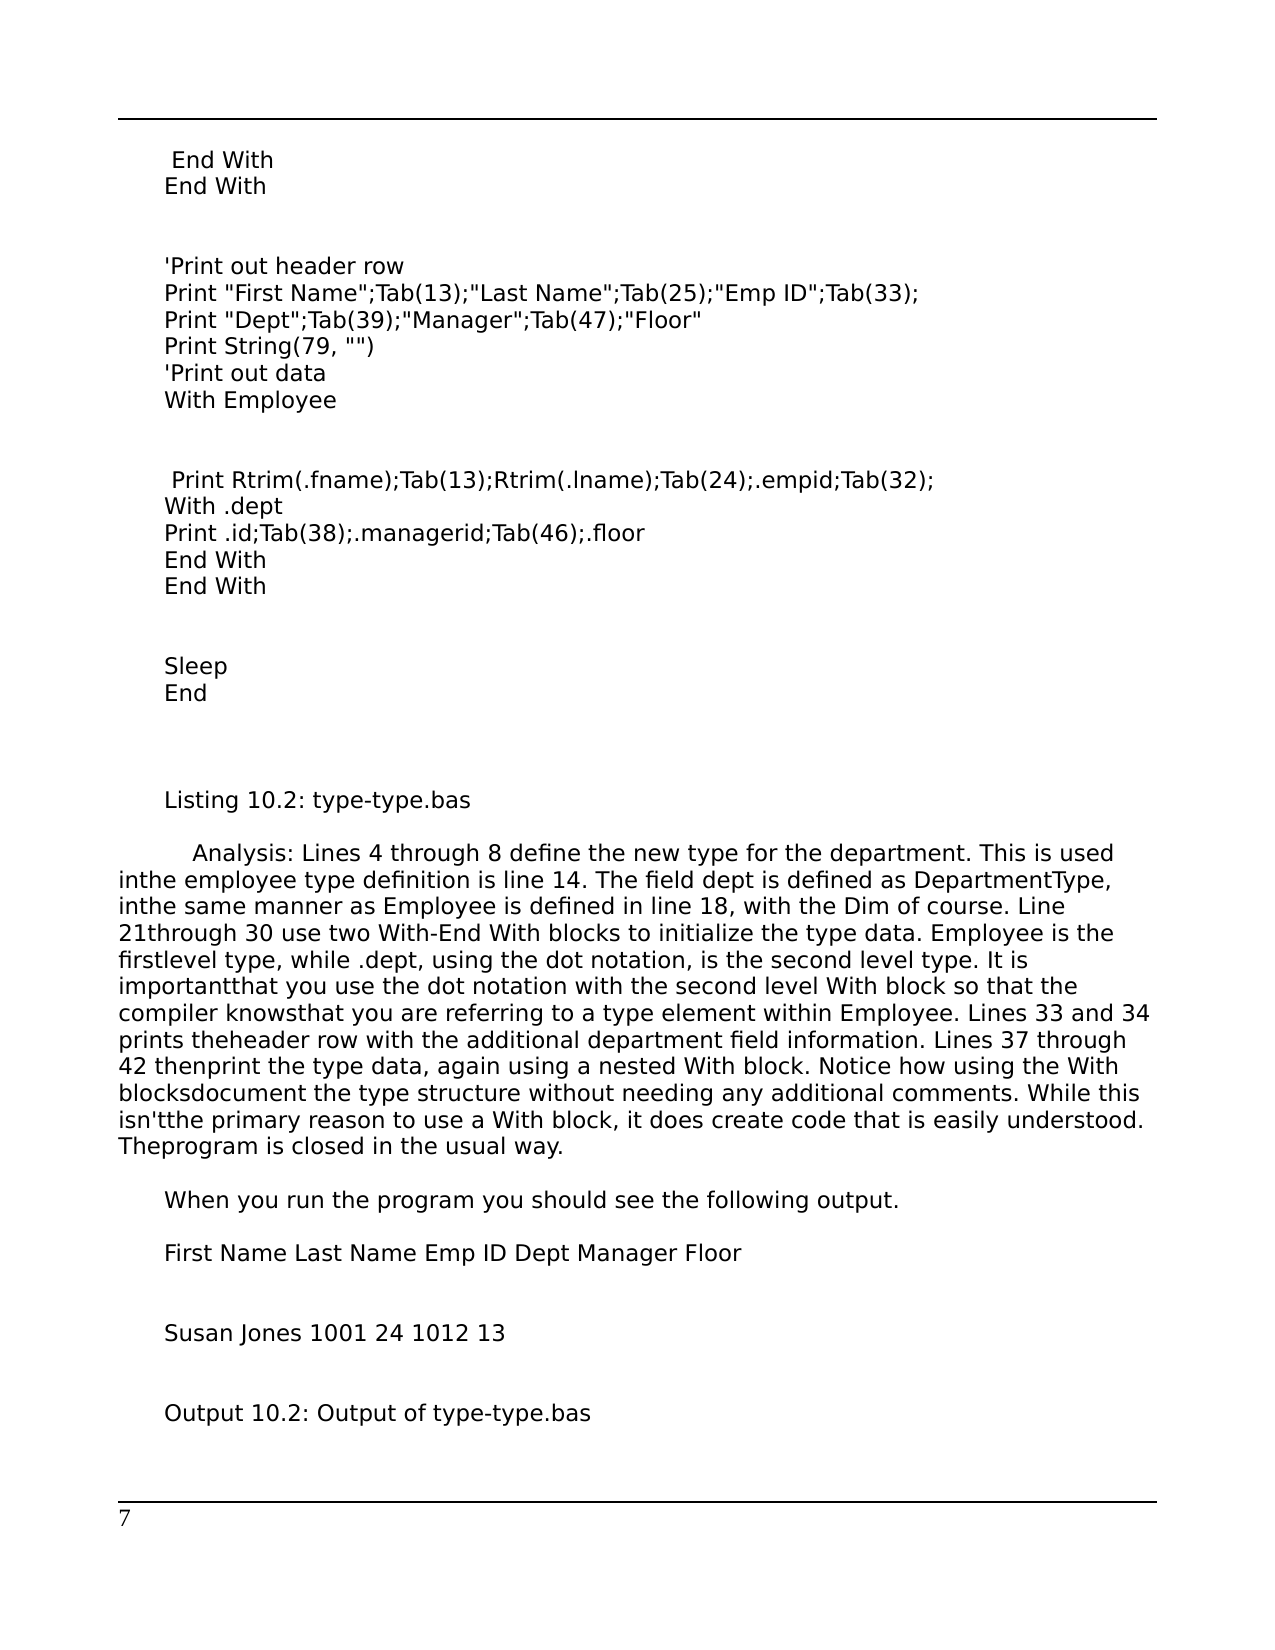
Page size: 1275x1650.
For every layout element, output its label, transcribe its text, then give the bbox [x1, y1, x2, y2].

text 'Print out data [118, 360, 1157, 387]
text Sleep [118, 653, 1157, 680]
text With .dept [118, 493, 1157, 520]
text 'Print out header row [118, 253, 1157, 280]
text Analysis: Lines 4 through 8 define the new type for the department. This is used inthe employee type definition is line 14. The field dept is defined as DepartmentType, inthe same manner as Employee is defined in line 18, with the Dim of course. Line 21through 30 use two With-End With blocks to initialize the type data. Employee is the firstlevel type, while .dept, using the dot notation, is the second level type. It is importantthat you use the dot notation with the second level With block so that the compiler knowsthat you are referring to a type element within Employee. Lines 33 and 34 prints theheader row with the additional department field information. Lines 37 through 42 thenprint the type data, again using a nested With block. Notice how using the With blocksdocument the type structure without needing any additional comments. While this isn'tthe primary reason to use a With block, it does create code that is easily understood. Theprogram is closed in the usual way. [118, 840, 1157, 1160]
text With Employee [118, 387, 1157, 413]
text Print Rtrim(.fname);Tab(13);Rtrim(.lname);Tab(24);.empid;Tab(32); [118, 467, 1157, 493]
text Print "Dept";Tab(39);"Manager";Tab(47);"Floor" [118, 307, 1157, 333]
text End With [118, 173, 1157, 200]
text End With [118, 147, 1157, 173]
text When you run the program you should see the following output. [118, 1187, 1157, 1213]
text Print String(79, "") [118, 333, 1157, 360]
text End [118, 680, 1157, 707]
text Output 10.2: Output of type-type.bas [118, 1400, 1157, 1427]
text End With [118, 547, 1157, 573]
text Print "First Name";Tab(13);"Last Name";Tab(25);"Emp ID";Tab(33); [118, 280, 1157, 307]
text Print .id;Tab(38);.managerid;Tab(46);.floor [118, 520, 1157, 547]
text Susan Jones 1001 24 1012 13 [118, 1320, 1157, 1347]
text First Name Last Name Emp ID Dept Manager Floor [118, 1240, 1157, 1267]
text Listing 10.2: type-type.bas [118, 787, 1157, 813]
text End With [118, 573, 1157, 600]
